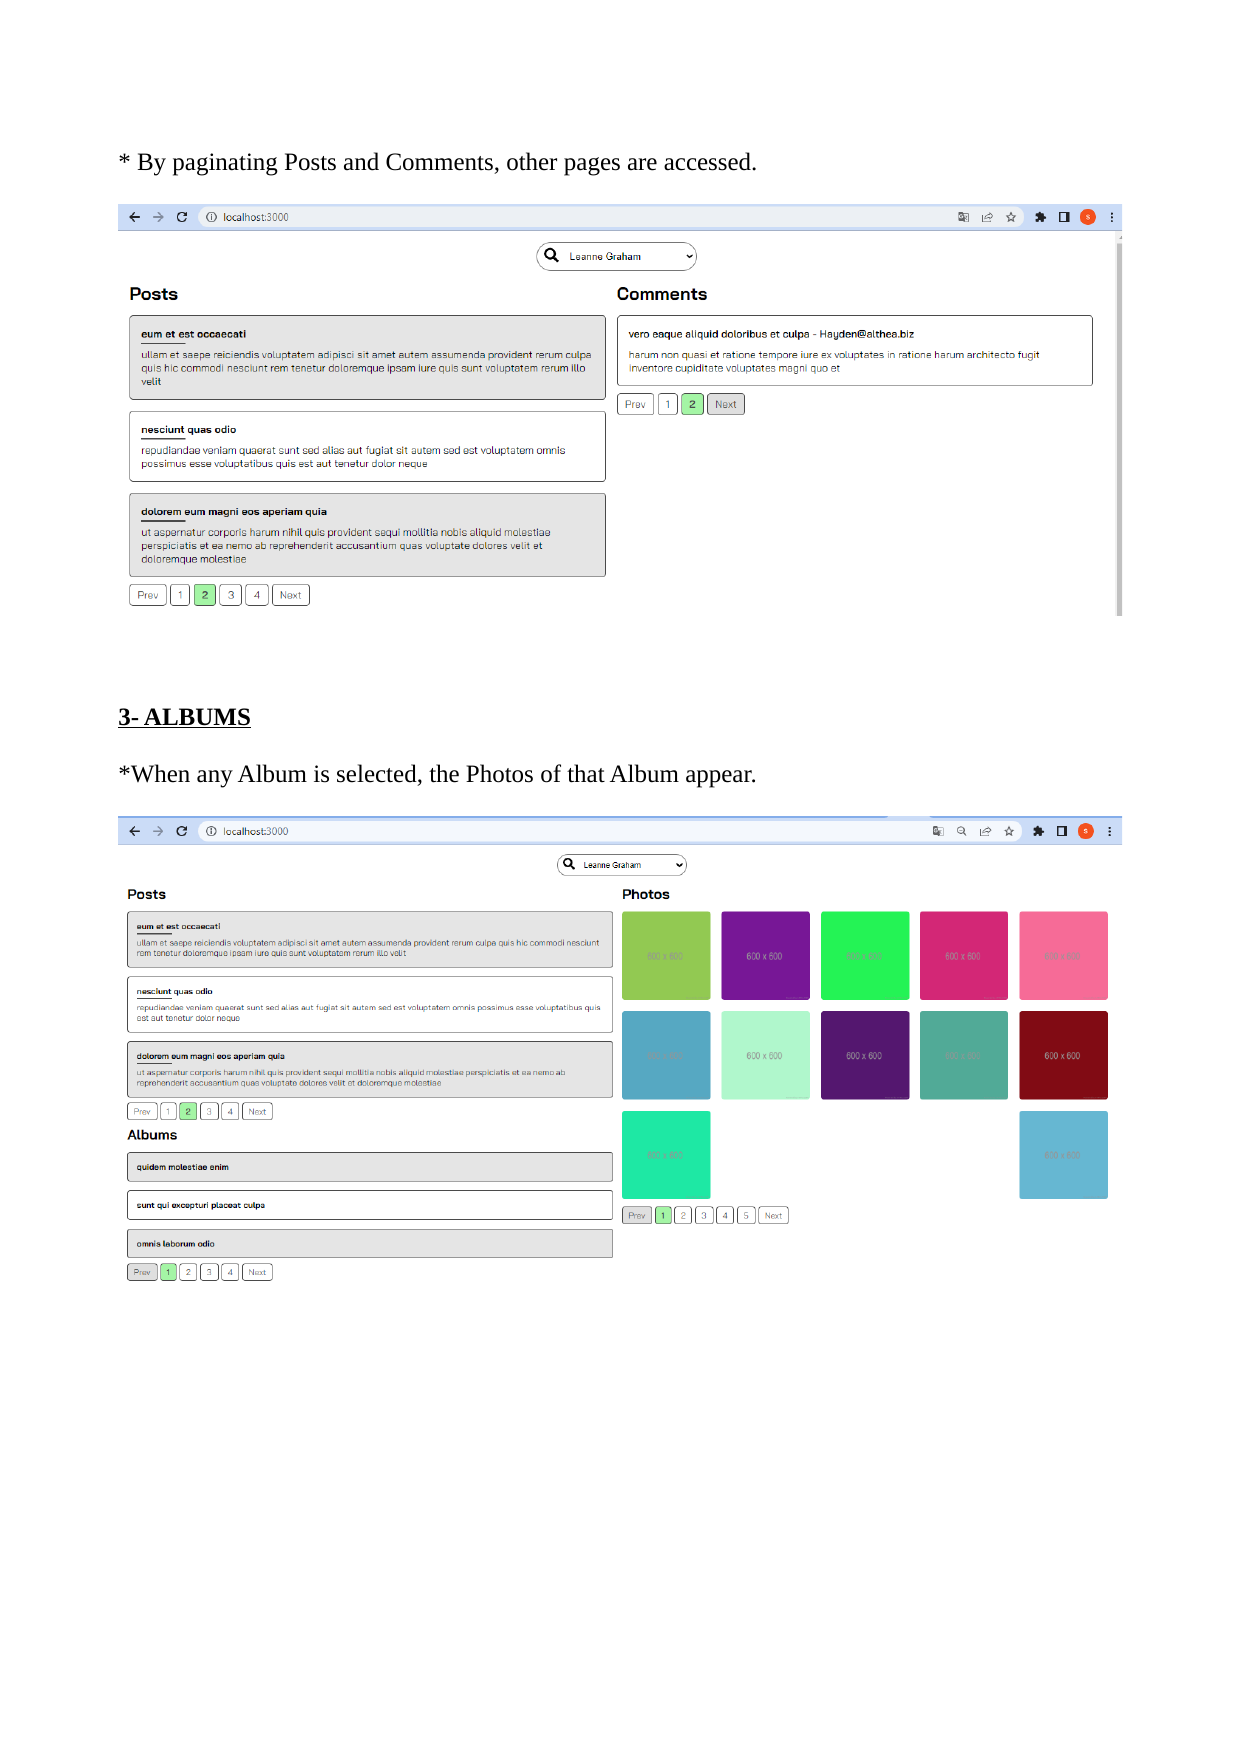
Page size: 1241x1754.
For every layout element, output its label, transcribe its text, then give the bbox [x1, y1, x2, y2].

text 3- ALBUMS [118, 702, 1122, 731]
text * By paginating Posts and Comments, other pages are accessed. [118, 147, 1122, 176]
text *When any Album is selected, the Photos of that Album appear. [118, 759, 1122, 788]
picture [118, 204, 1123, 616]
picture [118, 816, 1123, 1308]
